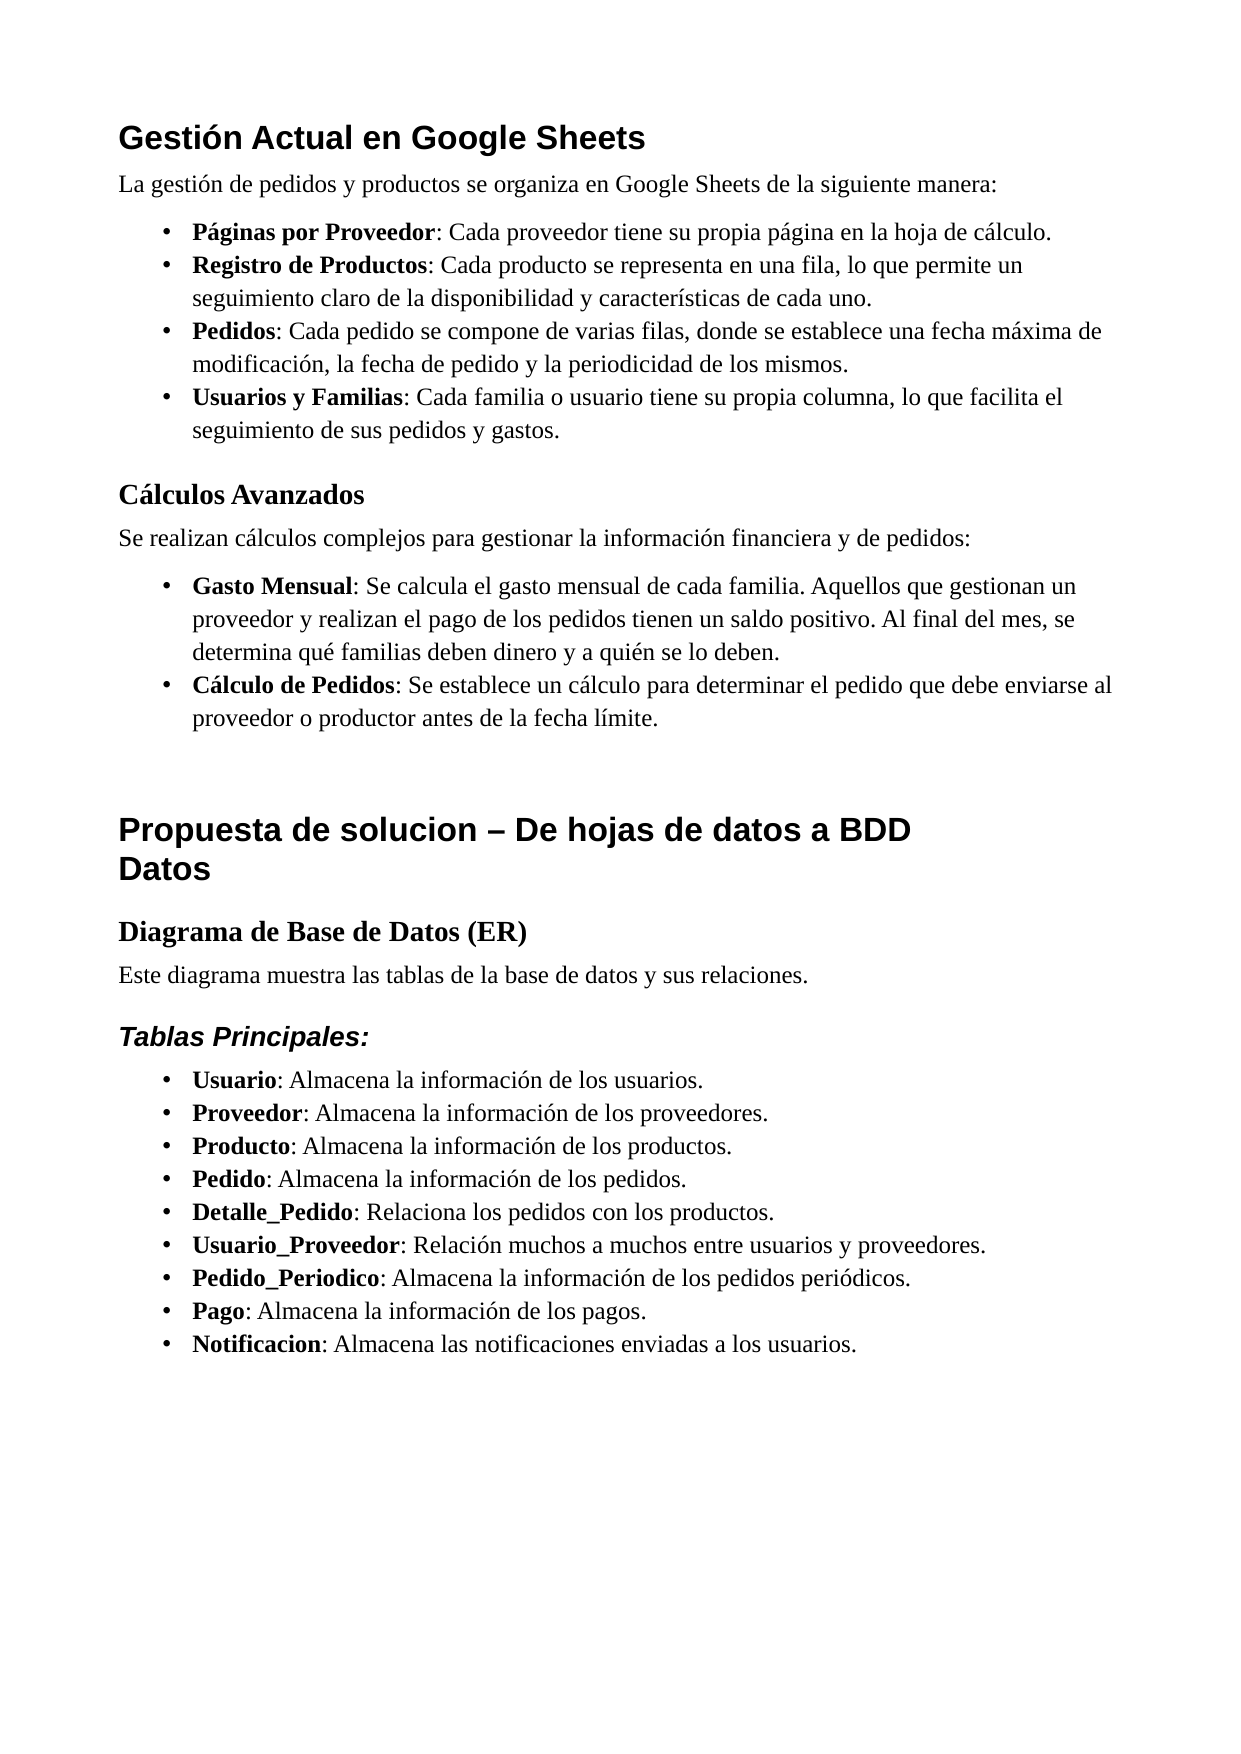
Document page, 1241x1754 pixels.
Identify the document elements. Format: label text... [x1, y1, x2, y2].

list Páginas por Proveedor: Cada proveedor tiene su propia página en la hoja de cálculo. [162, 217, 1122, 246]
list Pedido_Periodico: Almacena la información de los pedidos periódicos. [162, 1263, 1122, 1292]
list Cálculo de Pedidos: Se establece un cálculo para determinar el pedido que debe enviarse al proveedor o productor antes de la fecha límite. [162, 670, 1122, 732]
list Pago: Almacena la información de los pagos. [162, 1296, 1122, 1325]
subtitle Diagrama de Base de Datos (ER) [118, 914, 1122, 948]
text Se realizan cálculos complejos para gestionar la información financiera y de pedidos: [118, 523, 1122, 552]
list Gasto Mensual: Se calcula el gasto mensual de cada familia. Aquellos que gestionan un proveedor y realizan el pago de los pedidos tienen un saldo positivo. Al final del mes, se determina qué familias deben dinero y a quién se lo deben. [162, 571, 1122, 666]
list Usuario: Almacena la información de los usuarios. [162, 1065, 1122, 1094]
list Usuarios y Familias: Cada familia o usuario tiene su propia columna, lo que facilita el seguimiento de sus pedidos y gastos. [162, 382, 1122, 444]
subtitle Gestión Actual en Google Sheets [118, 118, 1122, 157]
list Usuario_Proveedor: Relación muchos a muchos entre usuarios y proveedores. [162, 1230, 1122, 1259]
list Proveedor: Almacena la información de los proveedores. [162, 1098, 1122, 1127]
list Detalle_Pedido: Relaciona los pedidos con los productos. [162, 1197, 1122, 1226]
list Producto: Almacena la información de los productos. [162, 1131, 1122, 1160]
list Pedido: Almacena la información de los pedidos. [162, 1164, 1122, 1193]
text La gestión de pedidos y productos se organiza en Google Sheets de la siguiente manera: [118, 169, 1122, 198]
subtitle Cálculos Avanzados [118, 477, 1122, 511]
list Pedidos: Cada pedido se compone de varias filas, donde se establece una fecha máxima de modificación, la fecha de pedido y la periodicidad de los mismos. [162, 316, 1122, 378]
subtitle Propuesta de solucion – De hojas de datos a BDD Datos [118, 771, 1122, 887]
list Registro de Productos: Cada producto se representa en una fila, lo que permite un seguimiento claro de la disponibilidad y características de cada uno. [162, 250, 1122, 312]
subtitle Tablas Principales: [118, 1021, 1122, 1052]
list Notificacion: Almacena las notificaciones enviadas a los usuarios. [162, 1329, 1122, 1358]
text Este diagrama muestra las tablas de la base de datos y sus relaciones. [118, 960, 1122, 989]
